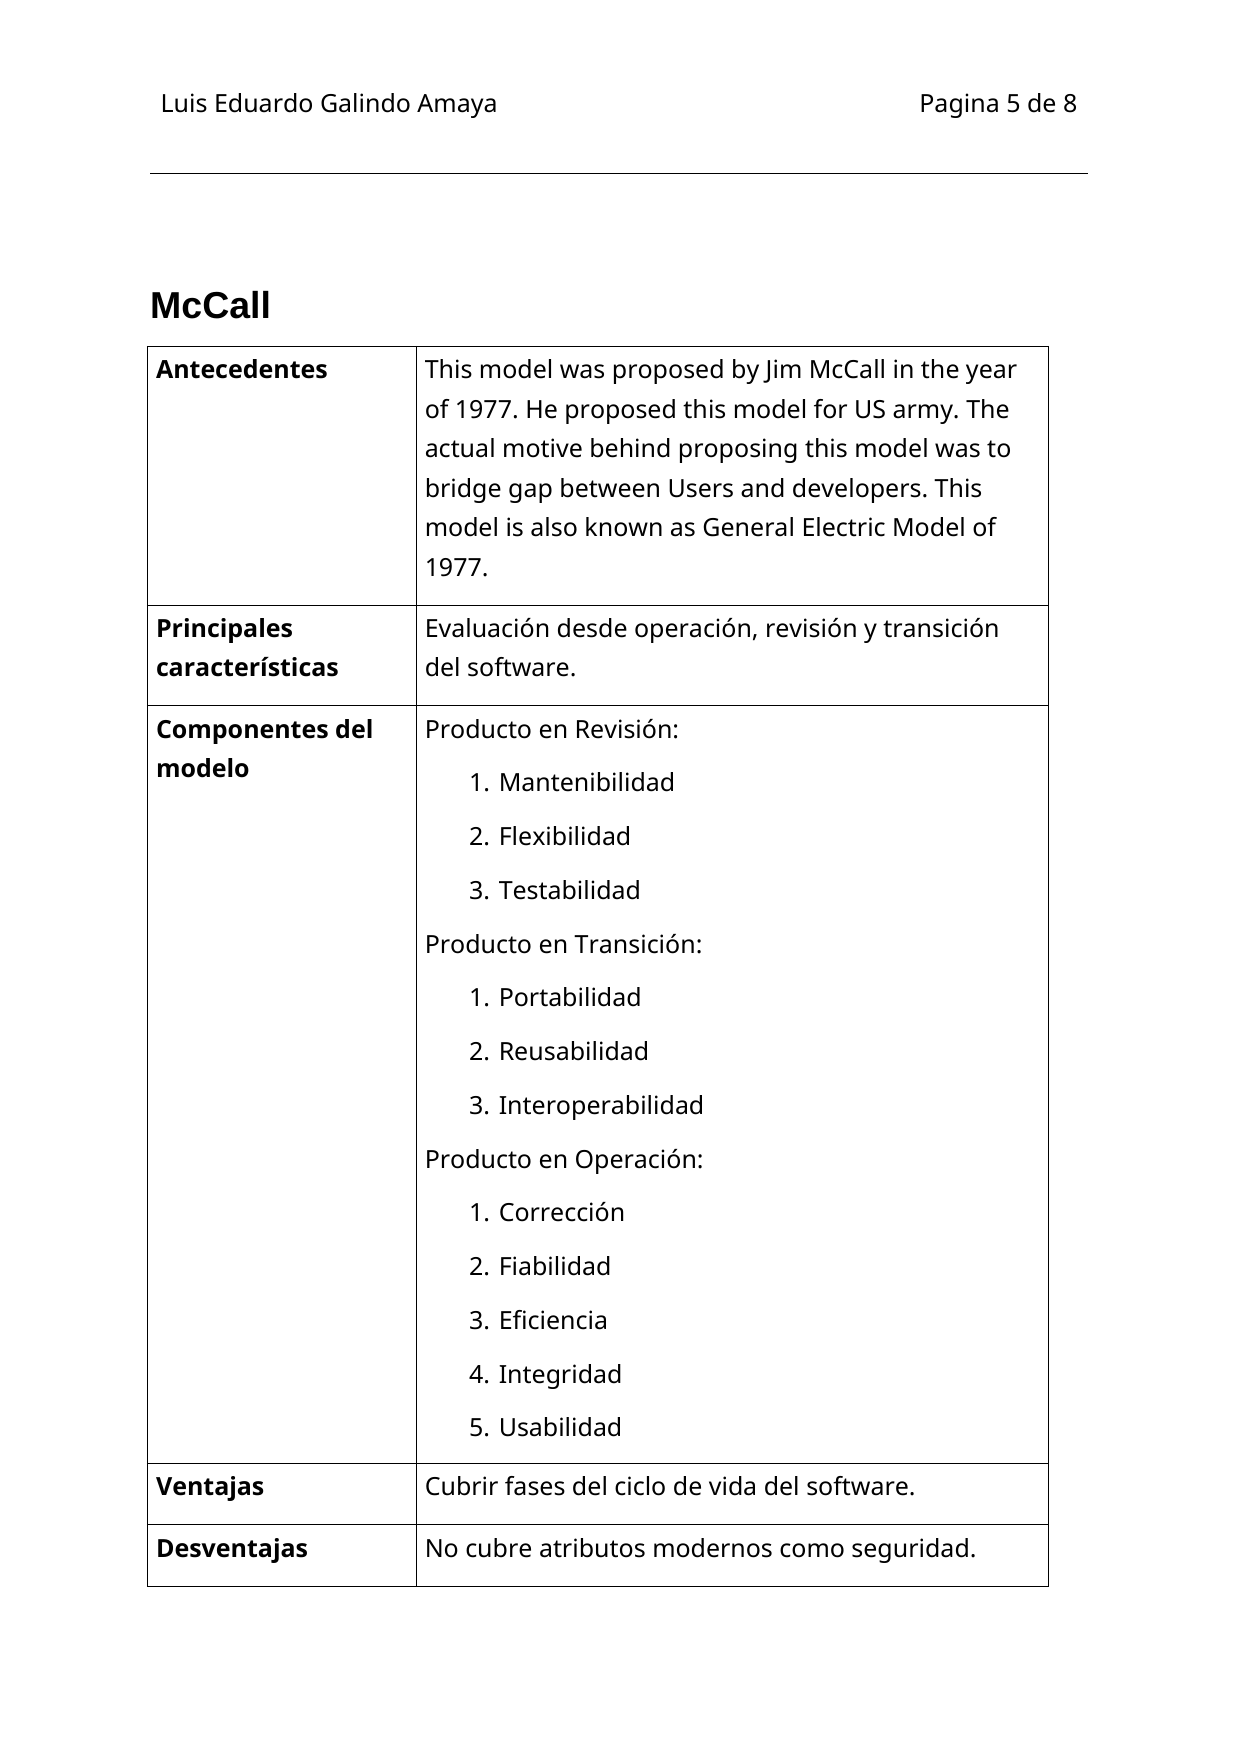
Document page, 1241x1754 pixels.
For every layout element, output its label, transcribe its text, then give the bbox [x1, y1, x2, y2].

subtitle McCall [150, 283, 1090, 326]
table_cell Principales características [148, 606, 416, 705]
table_cell Cubrir fases del ciclo de vida del software. [417, 1464, 1048, 1524]
table_cell Componentes del modelo [148, 706, 416, 1463]
table_cell Ventajas [148, 1464, 416, 1524]
table_cell Desventajas [148, 1525, 416, 1586]
table_cell No cubre atributos modernos como seguridad. [417, 1525, 1048, 1586]
table_cell Evaluación desde operación, revisión y transición del software. [417, 606, 1048, 705]
table_header Antecedentes [148, 347, 416, 604]
table_header This model was proposed by Jim McCall in the year of 1977. He proposed this model for US army. The actual motive behind proposing this model was to bridge gap between Users and developers. This model is also known as General Electric Model of 1977. [417, 347, 1048, 604]
table_cell Producto en Revisión: Mantenibilidad Flexibilidad Testabilidad Producto en Transición: Portabilidad Reusabilidad Interoperabilidad Producto en Operación: Corrección Fiabilidad Eficiencia Integridad Usabilidad [417, 706, 1048, 1463]
